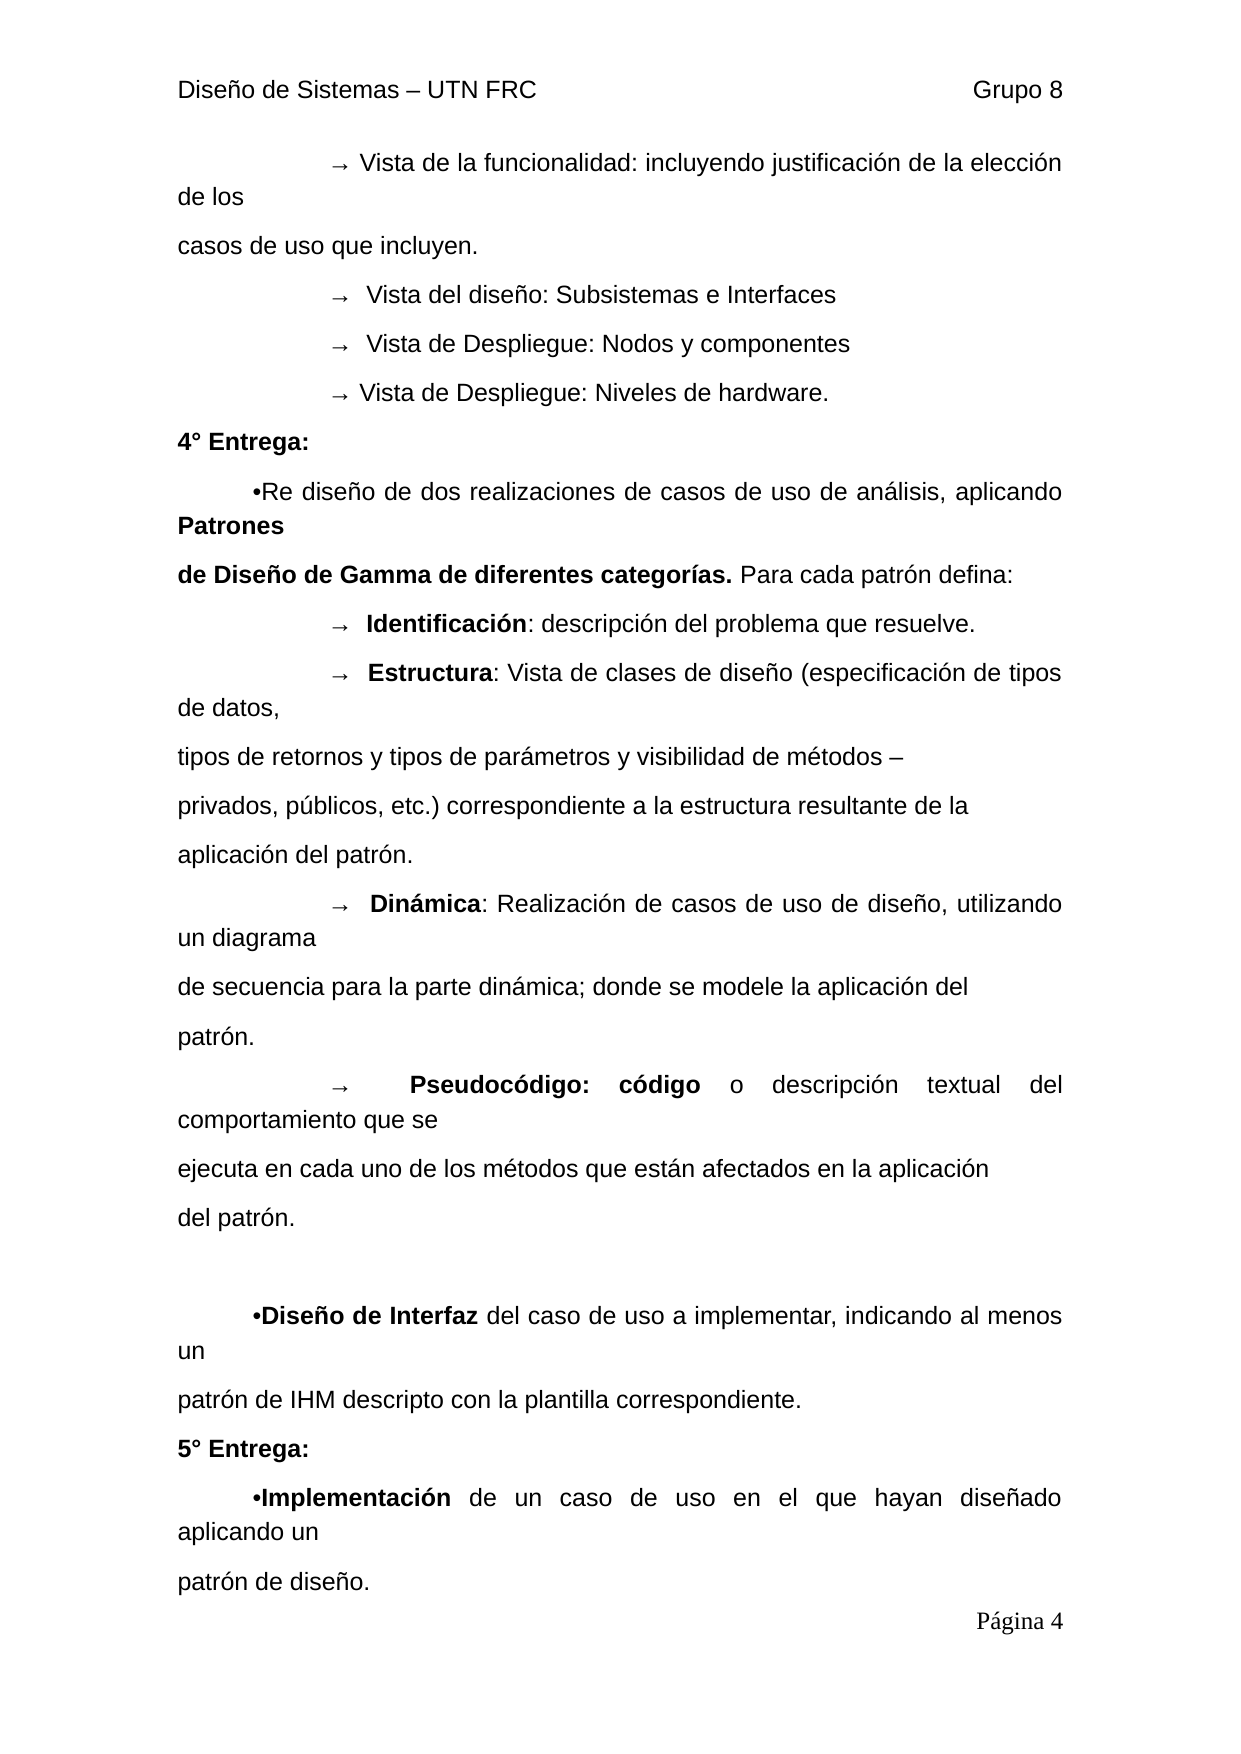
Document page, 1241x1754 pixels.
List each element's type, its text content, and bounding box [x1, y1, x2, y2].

text casos de uso que incluyen. [177, 231, 1063, 260]
text 5° Entrega: [177, 1434, 1063, 1463]
text patrón. [177, 1021, 1063, 1050]
text → Vista del diseño: Subsistemas e Interfaces [177, 280, 1063, 309]
text de Diseño de Gamma de diferentes categorías. Para cada patrón defina: [177, 560, 1063, 589]
text patrón de diseño. [177, 1566, 1063, 1595]
text •Re diseño de dos realizaciones de casos de uso de análisis, aplicando Patrones [177, 476, 1063, 540]
text → Vista de la funcionalidad: incluyendo justificación de la elección de los [177, 148, 1063, 211]
text tipos de retornos y tipos de parámetros y visibilidad de métodos – [177, 742, 1063, 770]
text → Pseudocódigo: código o descripción textual del comportamiento que se [177, 1071, 1063, 1134]
text → Dinámica: Realización de casos de uso de diseño, utilizando un diagrama [177, 889, 1063, 952]
text de secuencia para la parte dinámica; donde se modele la aplicación del [177, 972, 1063, 1001]
text del patrón. [177, 1203, 1063, 1232]
text ejecuta en cada uno de los métodos que están afectados en la aplicación [177, 1154, 1063, 1183]
text •Implementación de un caso de uso en el que hayan diseñado aplicando un [177, 1483, 1063, 1546]
text 4° Entrega: [177, 427, 1063, 456]
text aplicación del patrón. [177, 840, 1063, 868]
text → Vista de Despliegue: Niveles de hardware. [177, 378, 1063, 407]
text → Identificación: descripción del problema que resuelve. [177, 609, 1063, 638]
text → Vista de Despliegue: Nodos y componentes [177, 329, 1063, 358]
text → Estructura: Vista de clases de diseño (especificación de tipos de datos, [177, 658, 1063, 721]
text privados, públicos, etc.) correspondiente a la estructura resultante de la [177, 791, 1063, 819]
text •Diseño de Interfaz del caso de uso a implementar, indicando al menos un [177, 1301, 1063, 1364]
text patrón de IHM descripto con la plantilla correspondiente. [177, 1385, 1063, 1413]
